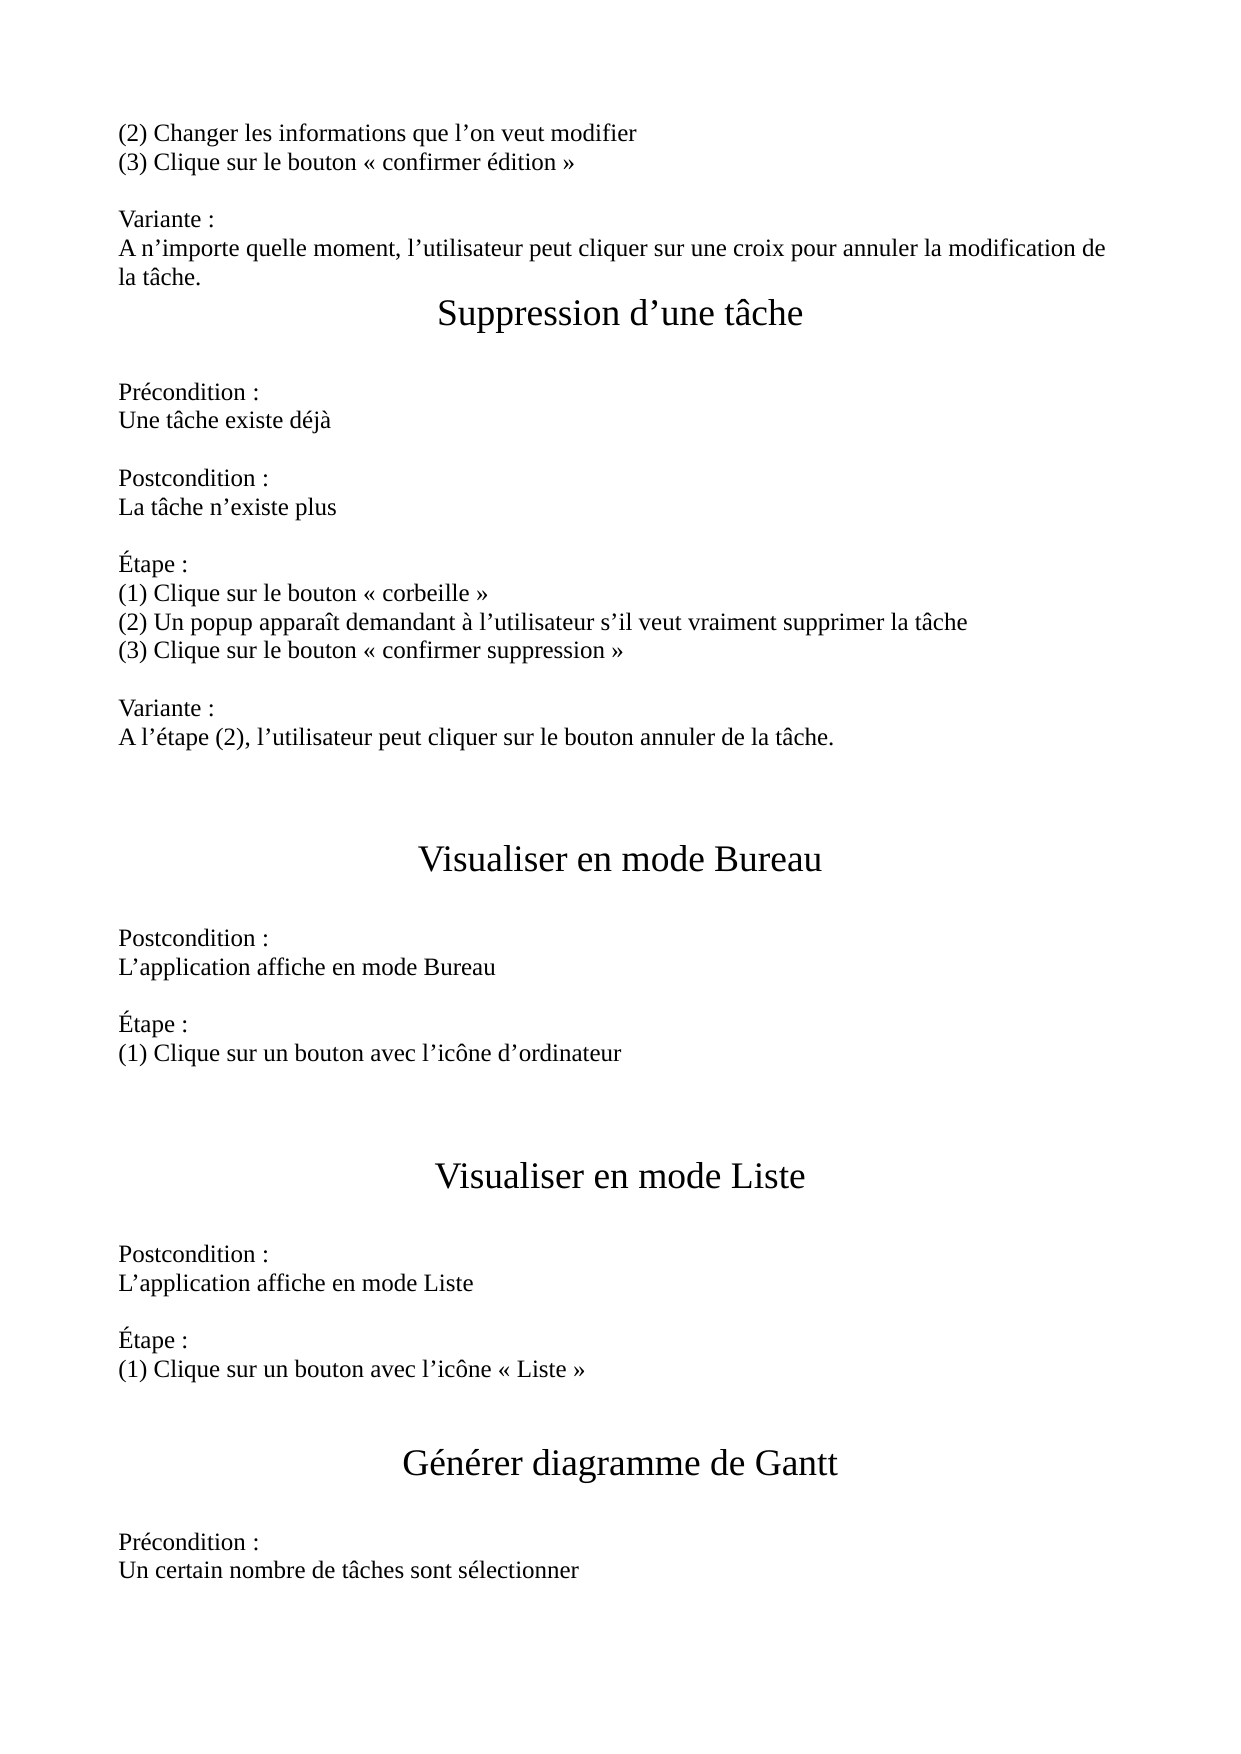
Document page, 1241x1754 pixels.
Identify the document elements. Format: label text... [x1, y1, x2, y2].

text Visualiser en mode Bureau [118, 837, 1122, 880]
text Précondition : [118, 377, 1122, 406]
text L’application affiche en mode Bureau [118, 952, 1122, 981]
text La tâche n’existe plus [118, 492, 1122, 521]
text Postcondition : [118, 1239, 1122, 1268]
text (2) Un popup apparaît demandant à l’utilisateur s’il veut vraiment supprimer la tâche [118, 607, 1122, 636]
text (3) Clique sur le bouton « confirmer suppression » [118, 636, 1122, 664]
text Une tâche existe déjà [118, 406, 1122, 434]
text Variante : [118, 693, 1122, 722]
text (1) Clique sur un bouton avec l’icône « Liste » [118, 1354, 1122, 1383]
text Étape : [118, 549, 1122, 578]
text (1) Clique sur un bouton avec l’icône d’ordinateur [118, 1038, 1122, 1067]
text Postcondition : [118, 923, 1122, 952]
text L’application affiche en mode Liste [118, 1268, 1122, 1297]
text Variante : [118, 204, 1122, 233]
text Suppression d’une tâche [118, 291, 1122, 334]
text Un certain nombre de tâches sont sélectionner [118, 1556, 1122, 1584]
text (1) Clique sur le bouton « corbeille » [118, 578, 1122, 607]
text (2) Changer les informations que l’on veut modifier [118, 118, 1122, 147]
text Visualiser en mode Liste [118, 1153, 1122, 1196]
text Étape : [118, 1326, 1122, 1354]
text A n’importe quelle moment, l’utilisateur peut cliquer sur une croix pour annuler la modification de la tâche. [118, 233, 1122, 291]
text Précondition : [118, 1527, 1122, 1556]
text Postcondition : [118, 463, 1122, 492]
text A l’étape (2), l’utilisateur peut cliquer sur le bouton annuler de la tâche. [118, 722, 1122, 751]
text Générer diagramme de Gantt [118, 1441, 1122, 1484]
text (3) Clique sur le bouton « confirmer édition » [118, 147, 1122, 176]
text Étape : [118, 1009, 1122, 1038]
